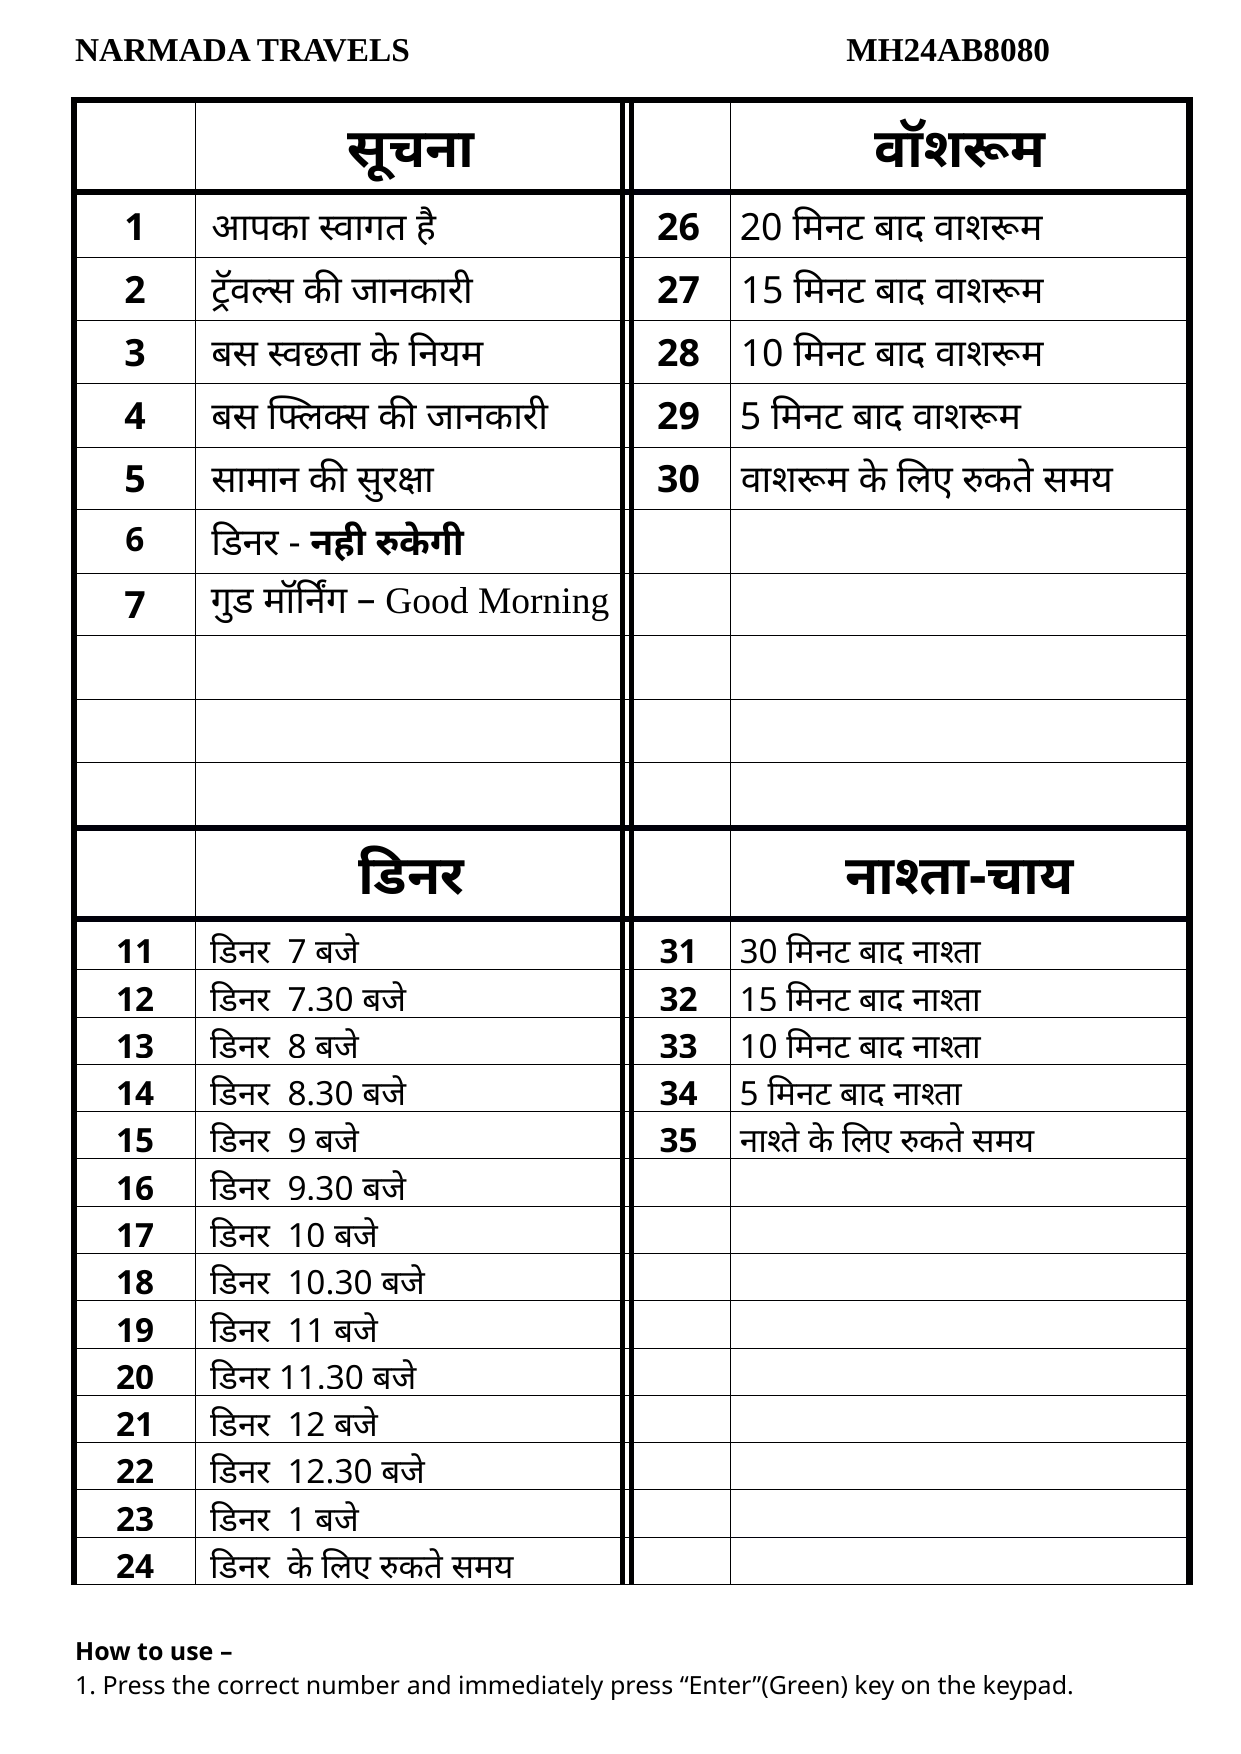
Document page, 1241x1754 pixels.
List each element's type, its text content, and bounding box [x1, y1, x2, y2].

table_cell डिनर 1 बजे [196, 1490, 620, 1537]
table_cell [634, 510, 730, 572]
table_header सूचना [196, 103, 620, 188]
table_cell आपका स्वागत है [196, 195, 620, 257]
table_cell 12 [77, 970, 195, 1016]
table_cell [731, 1159, 1186, 1206]
table_cell 29 [634, 384, 730, 446]
table_cell नाश्ता-चाय [731, 831, 1186, 916]
table_cell 33 [634, 1018, 730, 1064]
table_cell डिनर 8.30 बजे [196, 1065, 620, 1111]
table_cell 3 [77, 321, 195, 383]
table_cell [731, 700, 1186, 761]
table_cell नाश्ते के लिए रुकते समय [731, 1112, 1186, 1158]
table_cell [196, 763, 620, 824]
table_header वॉशरूम [731, 103, 1186, 188]
table_cell डिनर के लिए रुकते समय [196, 1538, 620, 1584]
table_cell 31 [634, 922, 730, 969]
table_cell 27 [634, 258, 730, 320]
table_cell 11 [77, 922, 195, 969]
table_cell 20 मिनट बाद वाशरूम [731, 195, 1186, 257]
table_cell [634, 1538, 730, 1584]
table_cell डिनर 7 बजे [196, 922, 620, 969]
table_cell 5 [77, 448, 195, 509]
table_cell [634, 1490, 730, 1537]
table_cell 10 मिनट बाद नाश्ता [731, 1018, 1186, 1064]
table_cell [634, 574, 730, 635]
table_cell डिनर 7.30 बजे [196, 970, 620, 1016]
table_cell गुड मॉर्निंग – Good Morning [196, 574, 620, 635]
text How to use – [75, 1633, 1165, 1667]
table_cell [731, 1254, 1186, 1300]
table_cell [634, 763, 730, 824]
table_cell बस फ्लिक्स की जानकारी [196, 384, 620, 446]
table_cell [731, 1396, 1186, 1442]
table_header [77, 103, 195, 188]
table_cell [196, 636, 620, 698]
table_cell डिनर 9.30 बजे [196, 1159, 620, 1206]
table_cell 20 [77, 1349, 195, 1395]
table_cell [634, 1301, 730, 1347]
table_cell [731, 1443, 1186, 1489]
table_cell 24 [77, 1538, 195, 1584]
table_cell 30 मिनट बाद नाश्ता [731, 922, 1186, 969]
table_cell ट्रॅवल्स की जानकारी [196, 258, 620, 320]
table_cell 32 [634, 970, 730, 1016]
table_cell डिनर 8 बजे [196, 1018, 620, 1064]
table_cell 15 [77, 1112, 195, 1158]
table_cell 30 [634, 448, 730, 509]
table_header [634, 103, 730, 188]
table_cell डिनर 10 बजे [196, 1207, 620, 1253]
table_cell 34 [634, 1065, 730, 1111]
table_cell 28 [634, 321, 730, 383]
table_cell 23 [77, 1490, 195, 1537]
table_cell [731, 1538, 1186, 1584]
table_cell बस स्वछता के नियम [196, 321, 620, 383]
table_cell 26 [634, 195, 730, 257]
table_cell [731, 574, 1186, 635]
table_cell [77, 831, 195, 916]
table_cell 13 [77, 1018, 195, 1064]
table_cell 35 [634, 1112, 730, 1158]
table_cell 21 [77, 1396, 195, 1442]
table_cell [77, 700, 195, 761]
table_cell 15 मिनट बाद नाश्ता [731, 970, 1186, 1016]
table_cell 2 [77, 258, 195, 320]
table_cell [634, 1254, 730, 1300]
table_cell [77, 763, 195, 824]
table_cell सामान की सुरक्षा [196, 448, 620, 509]
table_cell डिनर 11.30 बजे [196, 1349, 620, 1395]
table_cell [634, 1349, 730, 1395]
table_cell डिनर 12 बजे [196, 1396, 620, 1442]
table_cell [634, 636, 730, 698]
table_cell [634, 1207, 730, 1253]
table_cell 22 [77, 1443, 195, 1489]
table_cell 18 [77, 1254, 195, 1300]
table_cell 17 [77, 1207, 195, 1253]
table_cell डिनर [196, 831, 620, 916]
table_cell [196, 700, 620, 761]
table_cell [731, 1207, 1186, 1253]
table_cell [634, 1396, 730, 1442]
table_cell [731, 1490, 1186, 1537]
table_cell डिनर 11 बजे [196, 1301, 620, 1347]
table_cell 5 मिनट बाद नाश्ता [731, 1065, 1186, 1111]
table_cell डिनर 9 बजे [196, 1112, 620, 1158]
table_cell [731, 510, 1186, 572]
table_cell [634, 831, 730, 916]
table_cell 1 [77, 195, 195, 257]
table_cell डिनर - नही रुकेगी [196, 510, 620, 572]
table_cell 6 [77, 510, 195, 572]
table_cell [731, 1301, 1186, 1347]
table_cell [634, 1159, 730, 1206]
table_cell 15 मिनट बाद वाशरूम [731, 258, 1186, 320]
table_cell [731, 763, 1186, 824]
table_cell वाशरूम के लिए रुकते समय [731, 448, 1186, 509]
table_cell 5 मिनट बाद वाशरूम [731, 384, 1186, 446]
table_cell [77, 636, 195, 698]
table_cell [731, 636, 1186, 698]
table_cell [731, 1349, 1186, 1395]
table_cell 19 [77, 1301, 195, 1347]
table_cell 16 [77, 1159, 195, 1206]
table_cell डिनर 12.30 बजे [196, 1443, 620, 1489]
table_cell [634, 1443, 730, 1489]
table_cell 7 [77, 574, 195, 635]
text 1. Press the correct number and immediately press “Enter”(Green) key on the keypad. [75, 1667, 1165, 1702]
table_cell [634, 700, 730, 761]
table_cell 4 [77, 384, 195, 446]
table_cell डिनर 10.30 बजे [196, 1254, 620, 1300]
table_cell 10 मिनट बाद वाशरूम [731, 321, 1186, 383]
table_cell 14 [77, 1065, 195, 1111]
